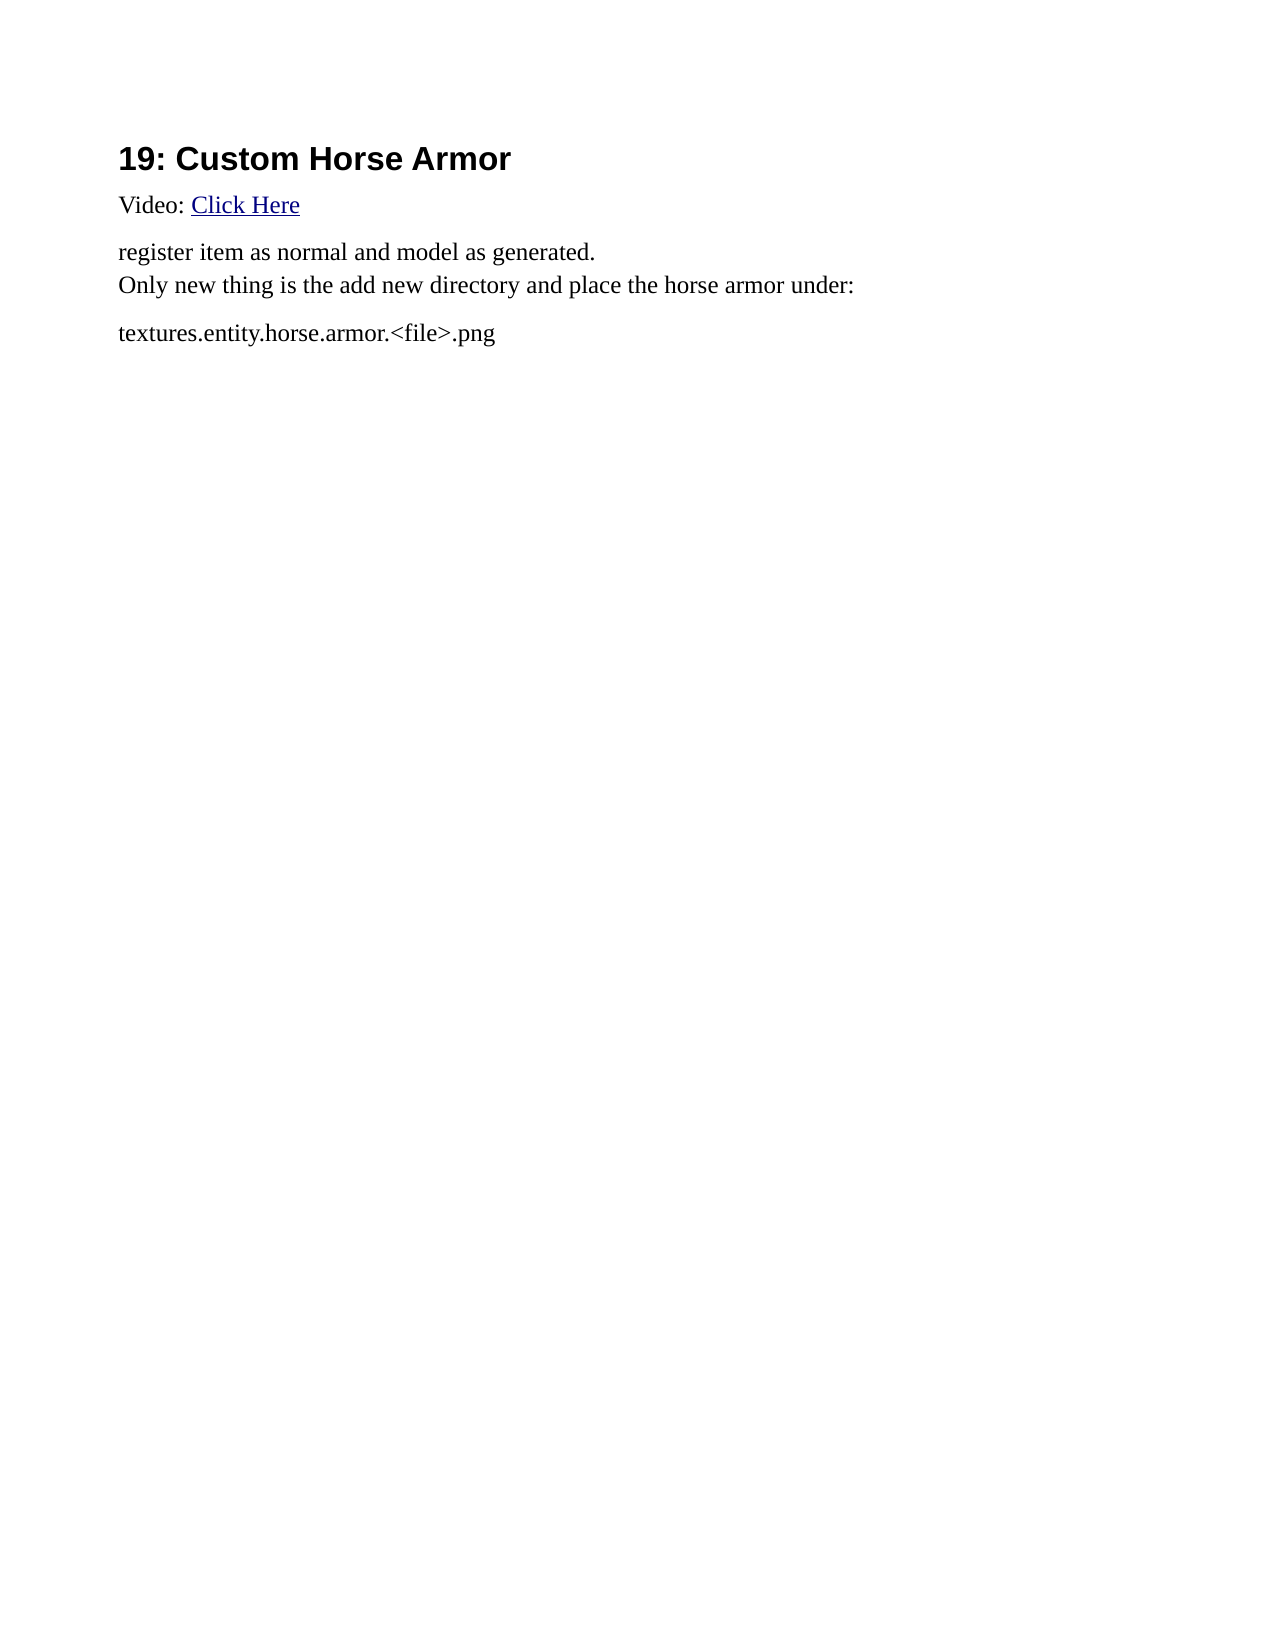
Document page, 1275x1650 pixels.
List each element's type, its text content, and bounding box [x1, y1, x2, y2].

text textures.entity.horse.armor.<file>.png [118, 318, 1157, 347]
text Video: Click Here [118, 190, 1157, 219]
text register item as normal and model as generated. Only new thing is the add new directory and place the horse armor under: [118, 237, 1157, 299]
subtitle 19: Custom Horse Armor [118, 139, 1157, 177]
